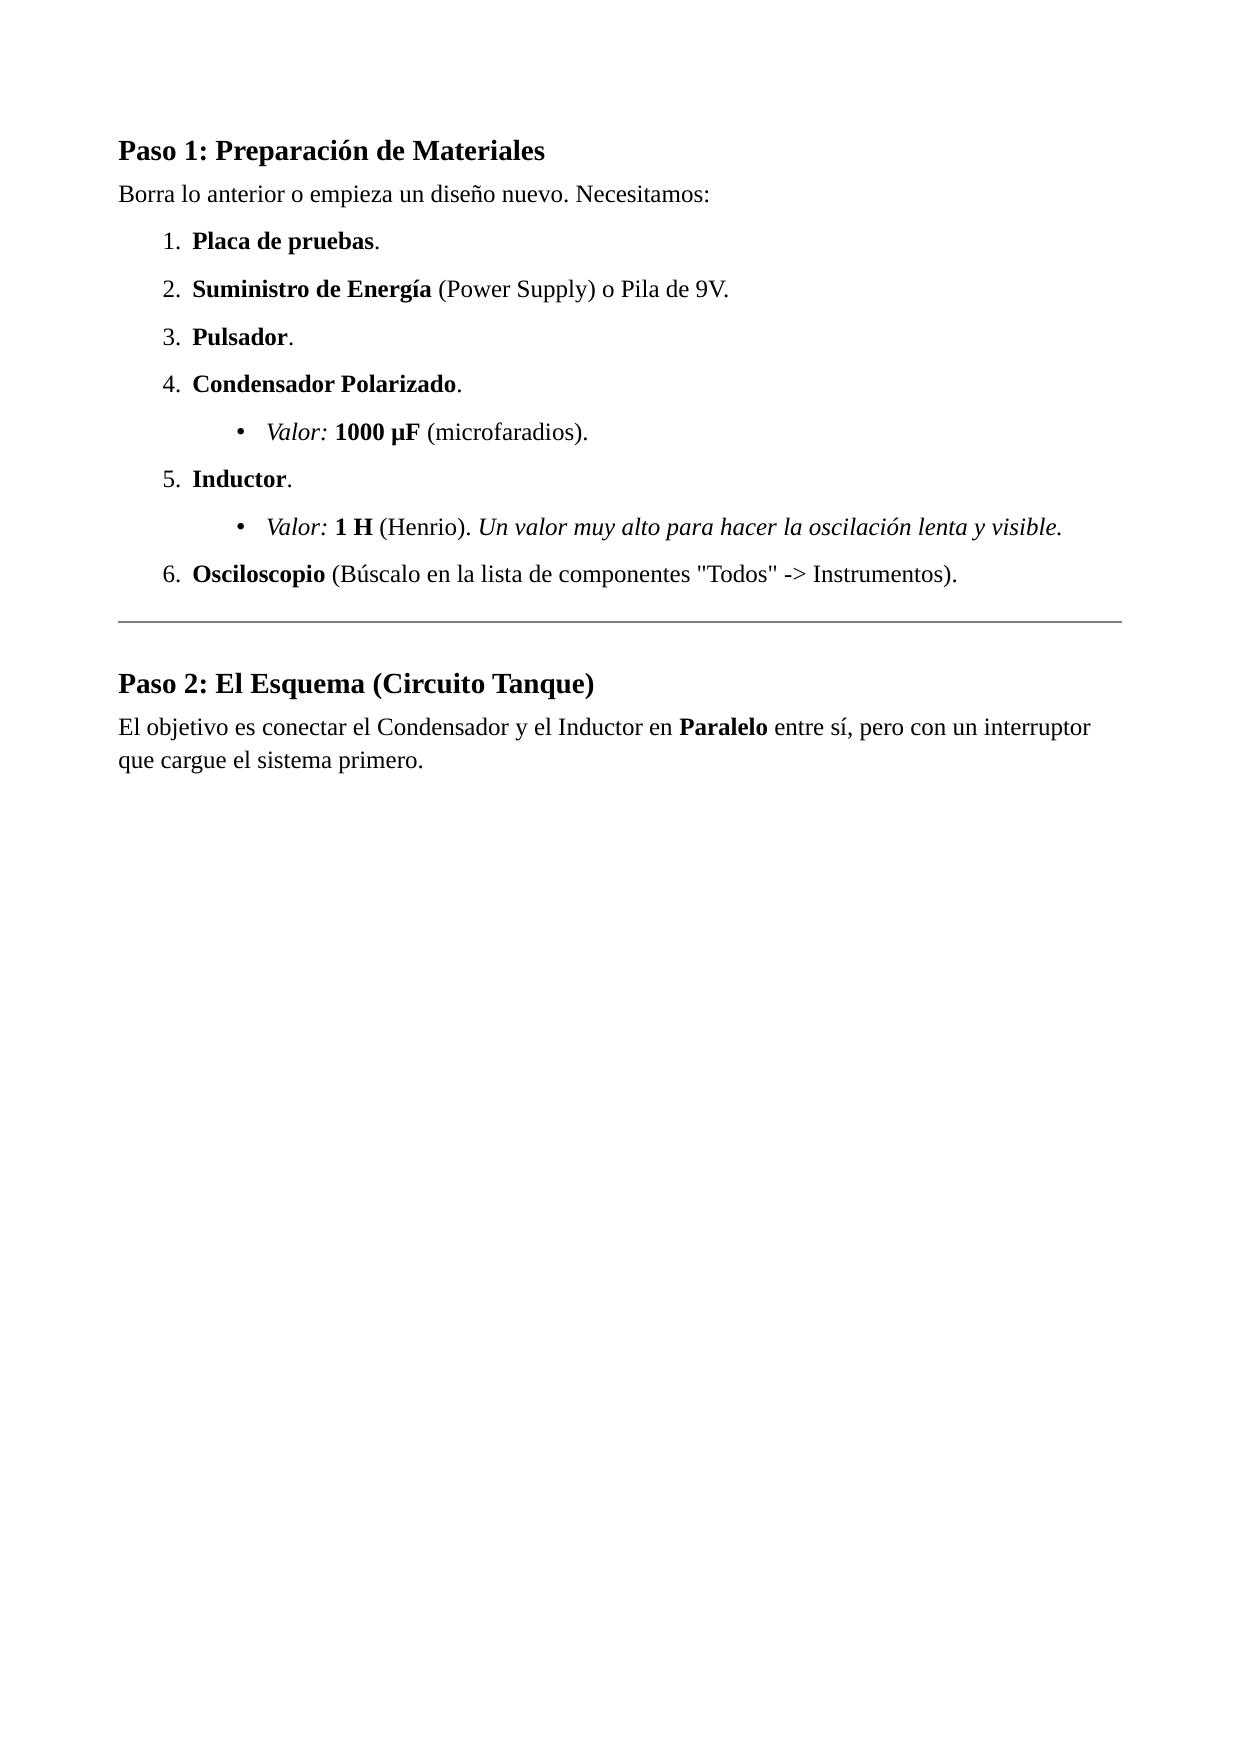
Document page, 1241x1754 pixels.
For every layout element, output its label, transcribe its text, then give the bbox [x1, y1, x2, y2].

list Condensador Polarizado. [162, 369, 1122, 398]
list Osciloscopio (Búscalo en la lista de componentes "Todos" -> Instrumentos). [162, 559, 1122, 588]
list Pulsador. [162, 322, 1122, 350]
list Valor: 1000 µF (microfaradios). [236, 417, 1122, 446]
list Placa de pruebas. [162, 226, 1122, 255]
list Valor: 1 H (Henrio). Un valor muy alto para hacer la oscilación lenta y visible. [236, 512, 1122, 541]
list Suministro de Energía (Power Supply) o Pila de 9V. [162, 274, 1122, 303]
text Borra lo anterior o empieza un diseño nuevo. Necesitamos: [118, 179, 1122, 207]
subtitle Paso 1: Preparación de Materiales [118, 133, 1122, 166]
subtitle Paso 2: El Esquema (Circuito Tanque) [118, 666, 1122, 699]
list Inductor. [162, 464, 1122, 493]
text El objetivo es conectar el Condensador y el Inductor en Paralelo entre sí, pero con un interruptor que cargue el sistema primero. [118, 712, 1122, 774]
